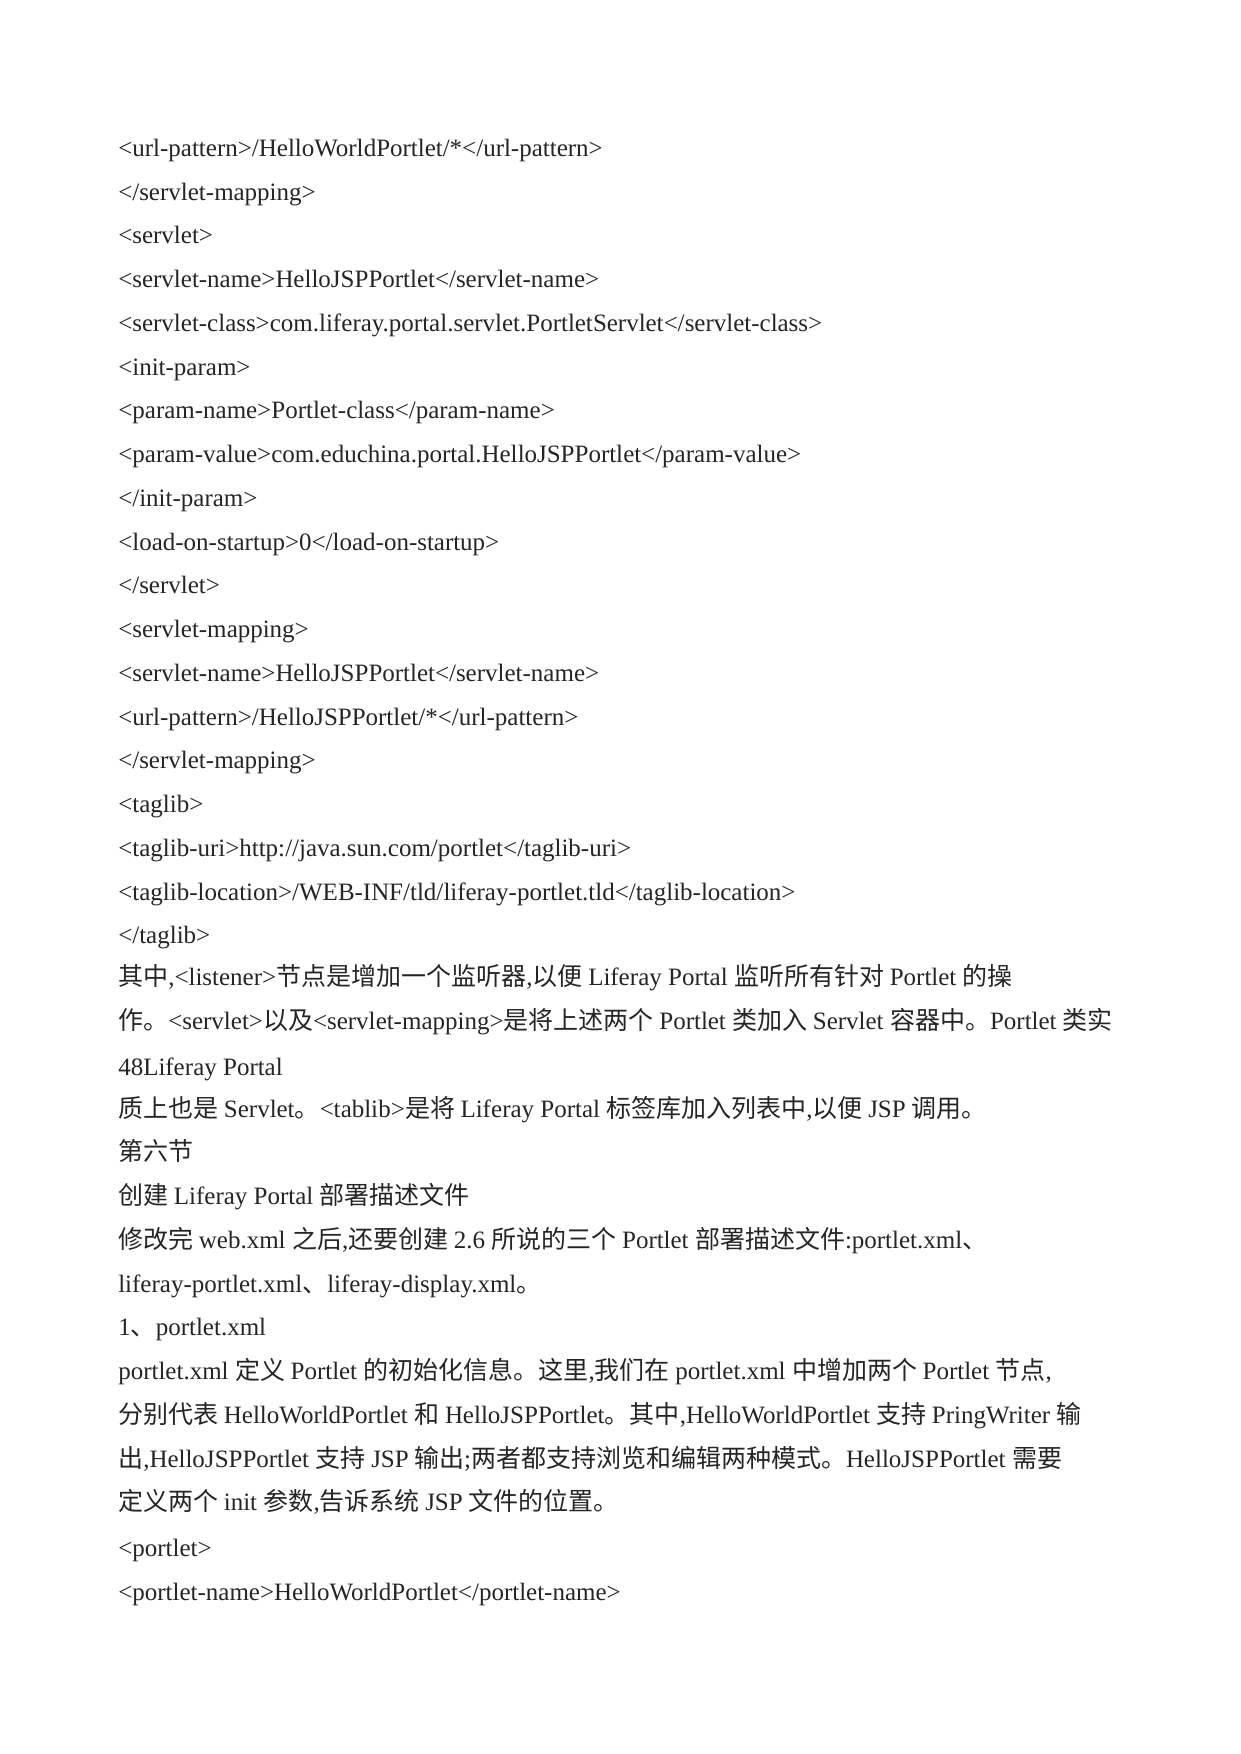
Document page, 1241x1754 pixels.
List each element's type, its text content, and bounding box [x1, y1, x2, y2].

text <servlet> [118, 206, 1122, 249]
text <taglib> [118, 774, 1122, 818]
text 分别代表 HelloWorldPortlet 和 HelloJSPPortlet。其中,HelloWorldPortlet 支持 PringWriter 输 [118, 1387, 1122, 1431]
text <servlet-name>HelloJSPPortlet</servlet-name> [118, 643, 1122, 687]
text <init-param> [118, 337, 1122, 381]
text 作。<servlet>以及<servlet-mapping>是将上述两个 Portlet 类加入 Servlet 容器中。Portlet 类实 [118, 993, 1122, 1037]
text <taglib-uri>http://java.sun.com/portlet</taglib-uri> [118, 818, 1122, 862]
text 修改完 web.xml 之后,还要创建 2.6 所说的三个 Portlet 部署描述文件:portlet.xml、 [118, 1212, 1122, 1256]
text 定义两个 init 参数,告诉系统 JSP 文件的位置。 [118, 1474, 1122, 1518]
text <portlet-name>HelloWorldPortlet</portlet-name> [118, 1562, 1122, 1606]
text <url-pattern>/HelloJSPPortlet/*</url-pattern> [118, 687, 1122, 731]
text </init-param> [118, 468, 1122, 512]
text <param-value>com.educhina.portal.HelloJSPPortlet</param-value> [118, 424, 1122, 468]
text <taglib-location>/WEB-INF/tld/liferay-portlet.tld</taglib-location> [118, 862, 1122, 906]
text <servlet-class>com.liferay.portal.servlet.PortletServlet</servlet-class> [118, 293, 1122, 337]
text <url-pattern>/HelloWorldPortlet/*</url-pattern> [118, 118, 1122, 162]
text 质上也是 Servlet。<tablib>是将 Liferay Portal 标签库加入列表中,以便 JSP 调用。 [118, 1081, 1122, 1124]
text </servlet> [118, 556, 1122, 599]
text <servlet-mapping> [118, 599, 1122, 643]
text portlet.xml 定义 Portlet 的初始化信息。这里,我们在 portlet.xml 中增加两个 Portlet 节点, [118, 1343, 1122, 1387]
text <param-name>Portlet-class</param-name> [118, 381, 1122, 424]
text </taglib> [118, 906, 1122, 949]
text 创建 Liferay Portal 部署描述文件 [118, 1168, 1122, 1212]
text liferay-portlet.xml、liferay-display.xml。 [118, 1256, 1122, 1299]
text 第六节 [118, 1124, 1122, 1168]
text <portlet> [118, 1518, 1122, 1562]
text <load-on-startup>0</load-on-startup> [118, 512, 1122, 556]
text </servlet-mapping> [118, 162, 1122, 206]
text 1、portlet.xml [118, 1299, 1122, 1343]
text 出,HelloJSPPortlet 支持 JSP 输出;两者都支持浏览和编辑两种模式。HelloJSPPortlet 需要 [118, 1431, 1122, 1474]
text <servlet-name>HelloJSPPortlet</servlet-name> [118, 249, 1122, 293]
text 48Liferay Portal [118, 1037, 1122, 1081]
text </servlet-mapping> [118, 731, 1122, 774]
text 其中,<listener>节点是增加一个监听器,以便 Liferay Portal 监听所有针对 Portlet 的操 [118, 949, 1122, 993]
